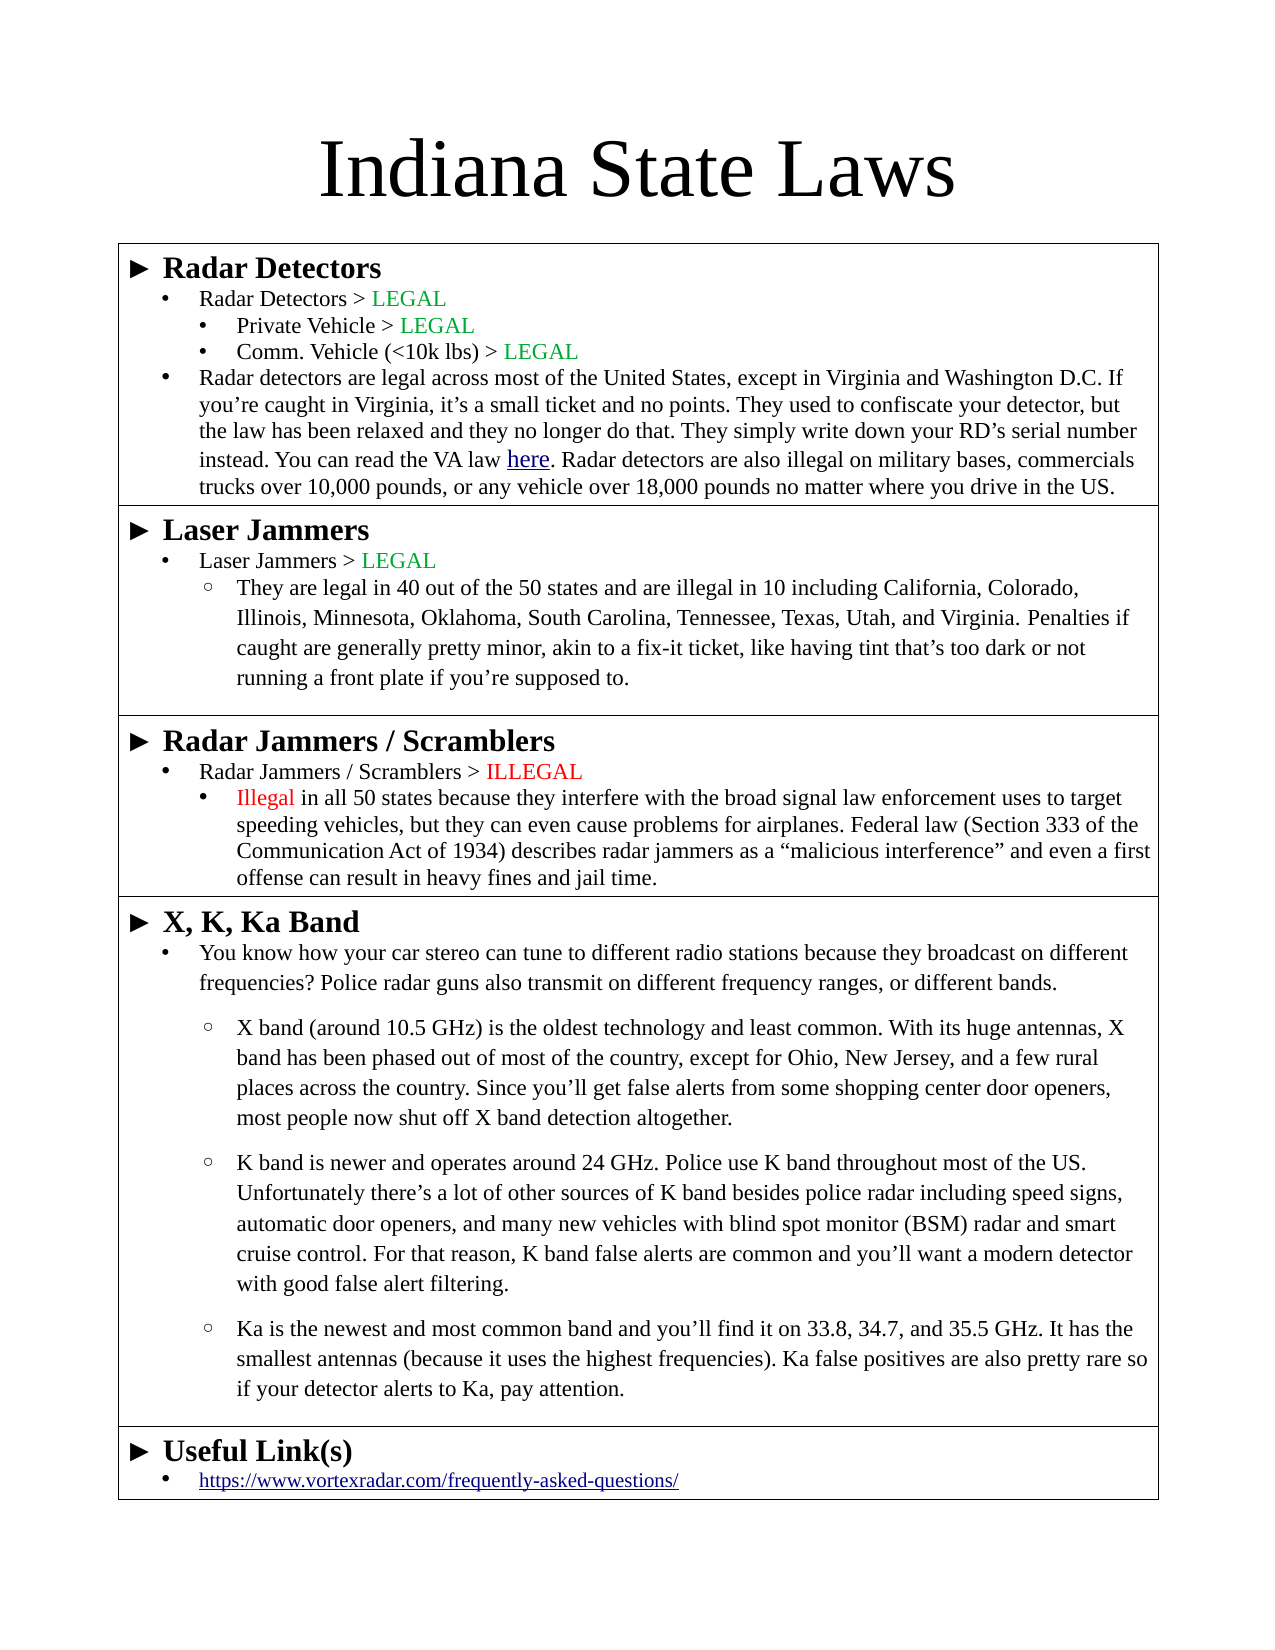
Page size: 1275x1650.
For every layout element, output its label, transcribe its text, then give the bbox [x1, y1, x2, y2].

table_cell ► Useful Link(s) https://www.vortexradar.com/frequently-asked-questions/ [119, 1427, 1158, 1499]
table_cell ► X, K, Ka Band You know how your car stereo can tune to different radio stations because they broadcast on different frequencies? Police radar guns also transmit on different frequency ranges, or different bands. X band (around 10.5 GHz) is the oldest technology and least common. With its huge antennas, X band has been phased out of most of the country, except for Ohio, New Jersey, and a few rural places across the country. Since you’ll get false alerts from some shopping center door openers, most people now shut off X band detection altogether. K band is newer and operates around 24 GHz. Police use K band throughout most of the US. Unfortunately there’s a lot of other sources of K band besides police radar including speed signs, automatic door openers, and many new vehicles with blind spot monitor (BSM) radar and smart cruise control. For that reason, K band false alerts are common and you’ll want a modern detector with good false alert filtering. Ka is the newest and most common band and you’ll find it on 33.8, 34.7, and 35.5 GHz. It has the smallest antennas (because it uses the highest frequencies). Ka false positives are also pretty rare so if your detector alerts to Ka, pay attention. [119, 897, 1158, 1426]
table_cell ► Laser Jammers Laser Jammers > LEGAL They are legal in 40 out of the 50 states and are illegal in 10 including California, Colorado, Illinois, Minnesota, Oklahoma, South Carolina, Tennessee, Texas, Utah, and Virginia. Penalties if caught are generally pretty minor, akin to a fix-it ticket, like having tint that’s too dark or not running a front plate if you’re supposed to. [119, 506, 1158, 715]
table_cell ► Radar Jammers / Scramblers Radar Jammers / Scramblers > ILLEGAL Illegal in all 50 states because they interfere with the broad signal law enforcement uses to target speeding vehicles, but they can even cause problems for airplanes. Federal law (Section 333 of the Communication Act of 1934) describes radar jammers as a “malicious interference” and even a first offense can result in heavy fines and jail time. [119, 716, 1158, 896]
table_header ► Radar Detectors Radar Detectors > LEGAL Private Vehicle > LEGAL Comm. Vehicle (<10k lbs) > LEGAL Radar detectors are legal across most of the United States, except in Virginia and Washington D.C. If you’re caught in Virginia, it’s a small ticket and no points. They used to confiscate your detector, but the law has been relaxed and they no longer do that. They simply write down your RD’s serial number instead. You can read the VA law here. Radar detectors are also illegal on military bases, commercials trucks over 10,000 pounds, or any vehicle over 18,000 pounds no matter where you drive in the US. [119, 244, 1158, 505]
text Indiana State Laws [118, 118, 1157, 214]
